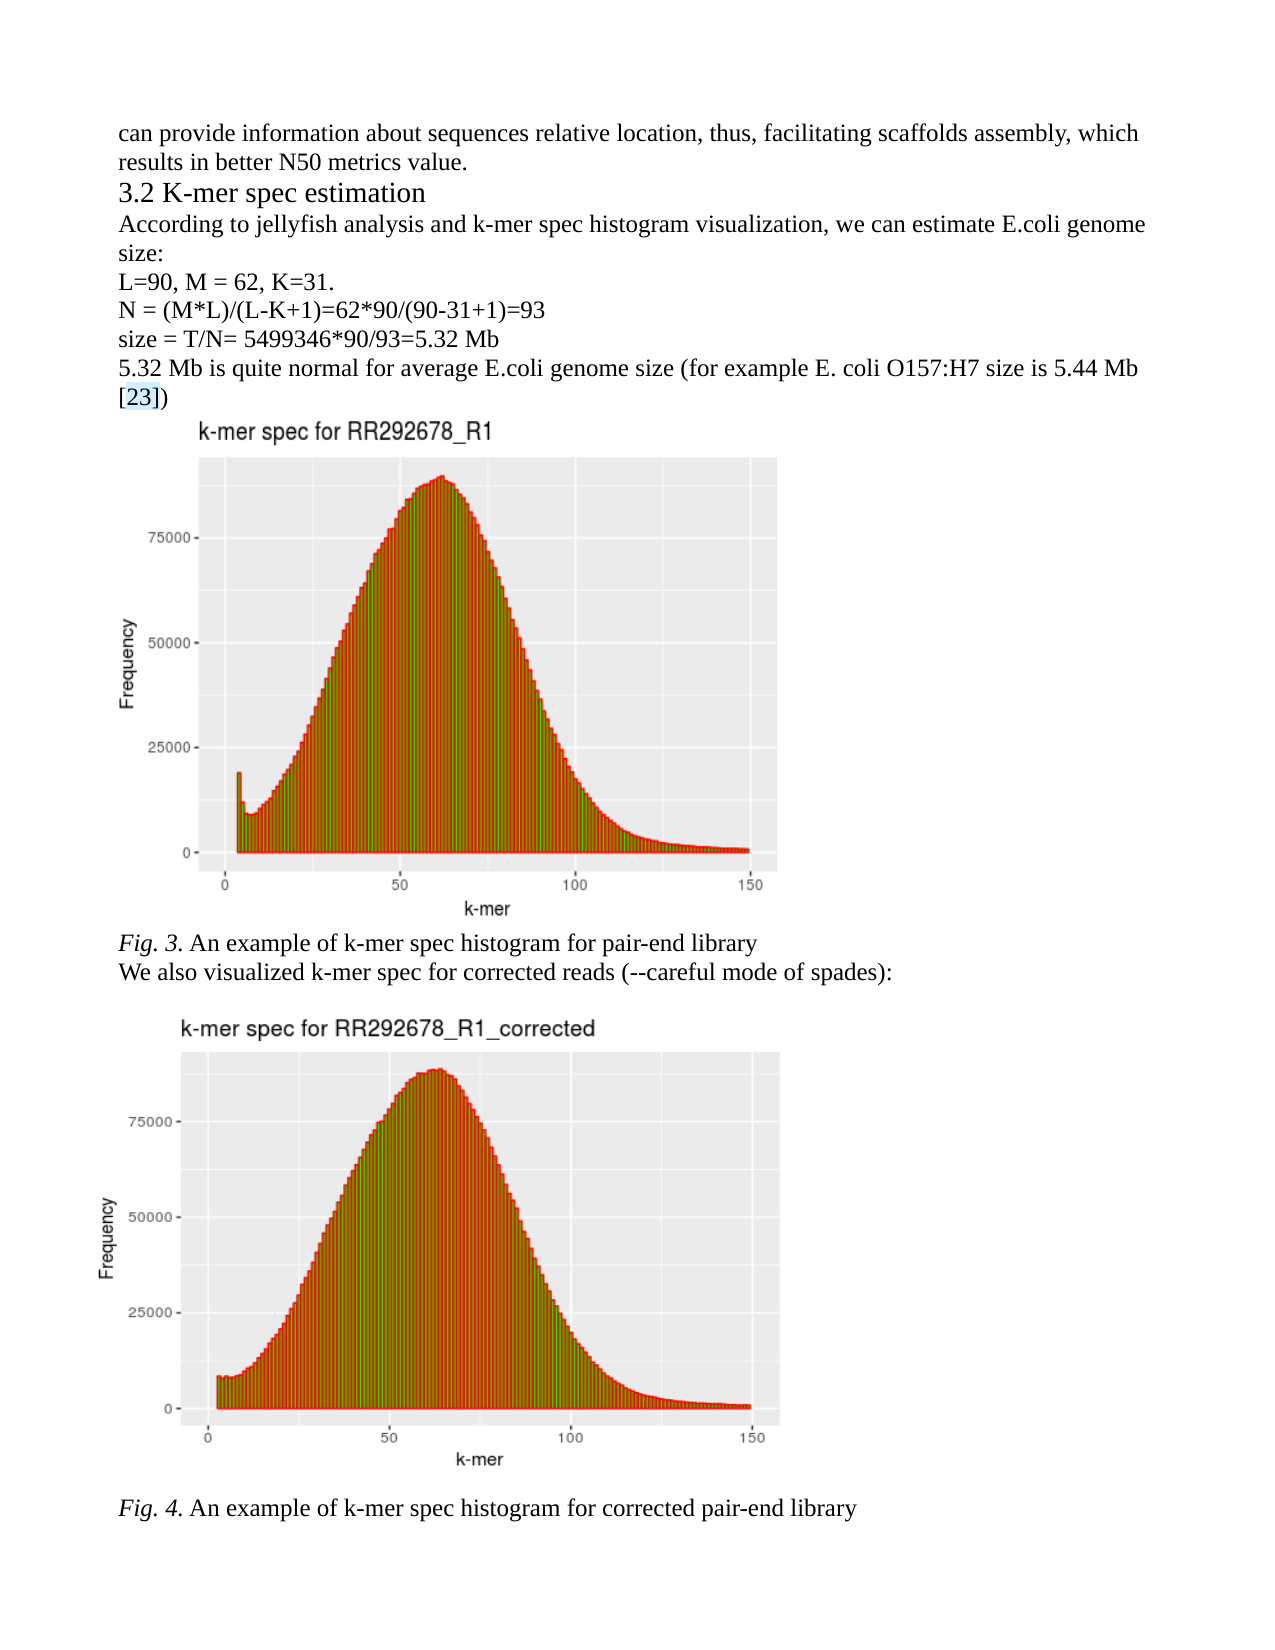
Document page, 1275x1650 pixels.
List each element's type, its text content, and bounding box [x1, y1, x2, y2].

picture [111, 412, 786, 925]
text L=90, M = 62, K=31. [118, 267, 1157, 295]
text N = (M*L)/(L-K+1)=62*90/(90-31+1)=93 [118, 295, 1157, 324]
text 5.32 Mb is quite normal for average E.coli genome size (for example E. coli O157:H7 size is 5.44 Mb [23]) [118, 353, 1157, 410]
text According to jellyfish analysis and k-mer spec histogram visualization, we can estimate E.coli genome size: [118, 209, 1157, 267]
text Fig. 4. An example of k-mer spec histogram for corrected pair-end library [118, 1493, 1157, 1522]
text 3.2 K-mer spec estimation [118, 176, 1157, 209]
text Fig. 3. An example of k-mer spec histogram for pair-end library [118, 928, 1157, 957]
picture [90, 1011, 789, 1474]
text We also visualized k-mer spec for corrected reads (--careful mode of spades): [118, 957, 1157, 985]
text size = T/N= 5499346*90/93=5.32 Mb [118, 324, 1157, 353]
text can provide information about sequences relative location, thus, facilitating scaffolds assembly, which results in better N50 metrics value. [118, 118, 1157, 176]
